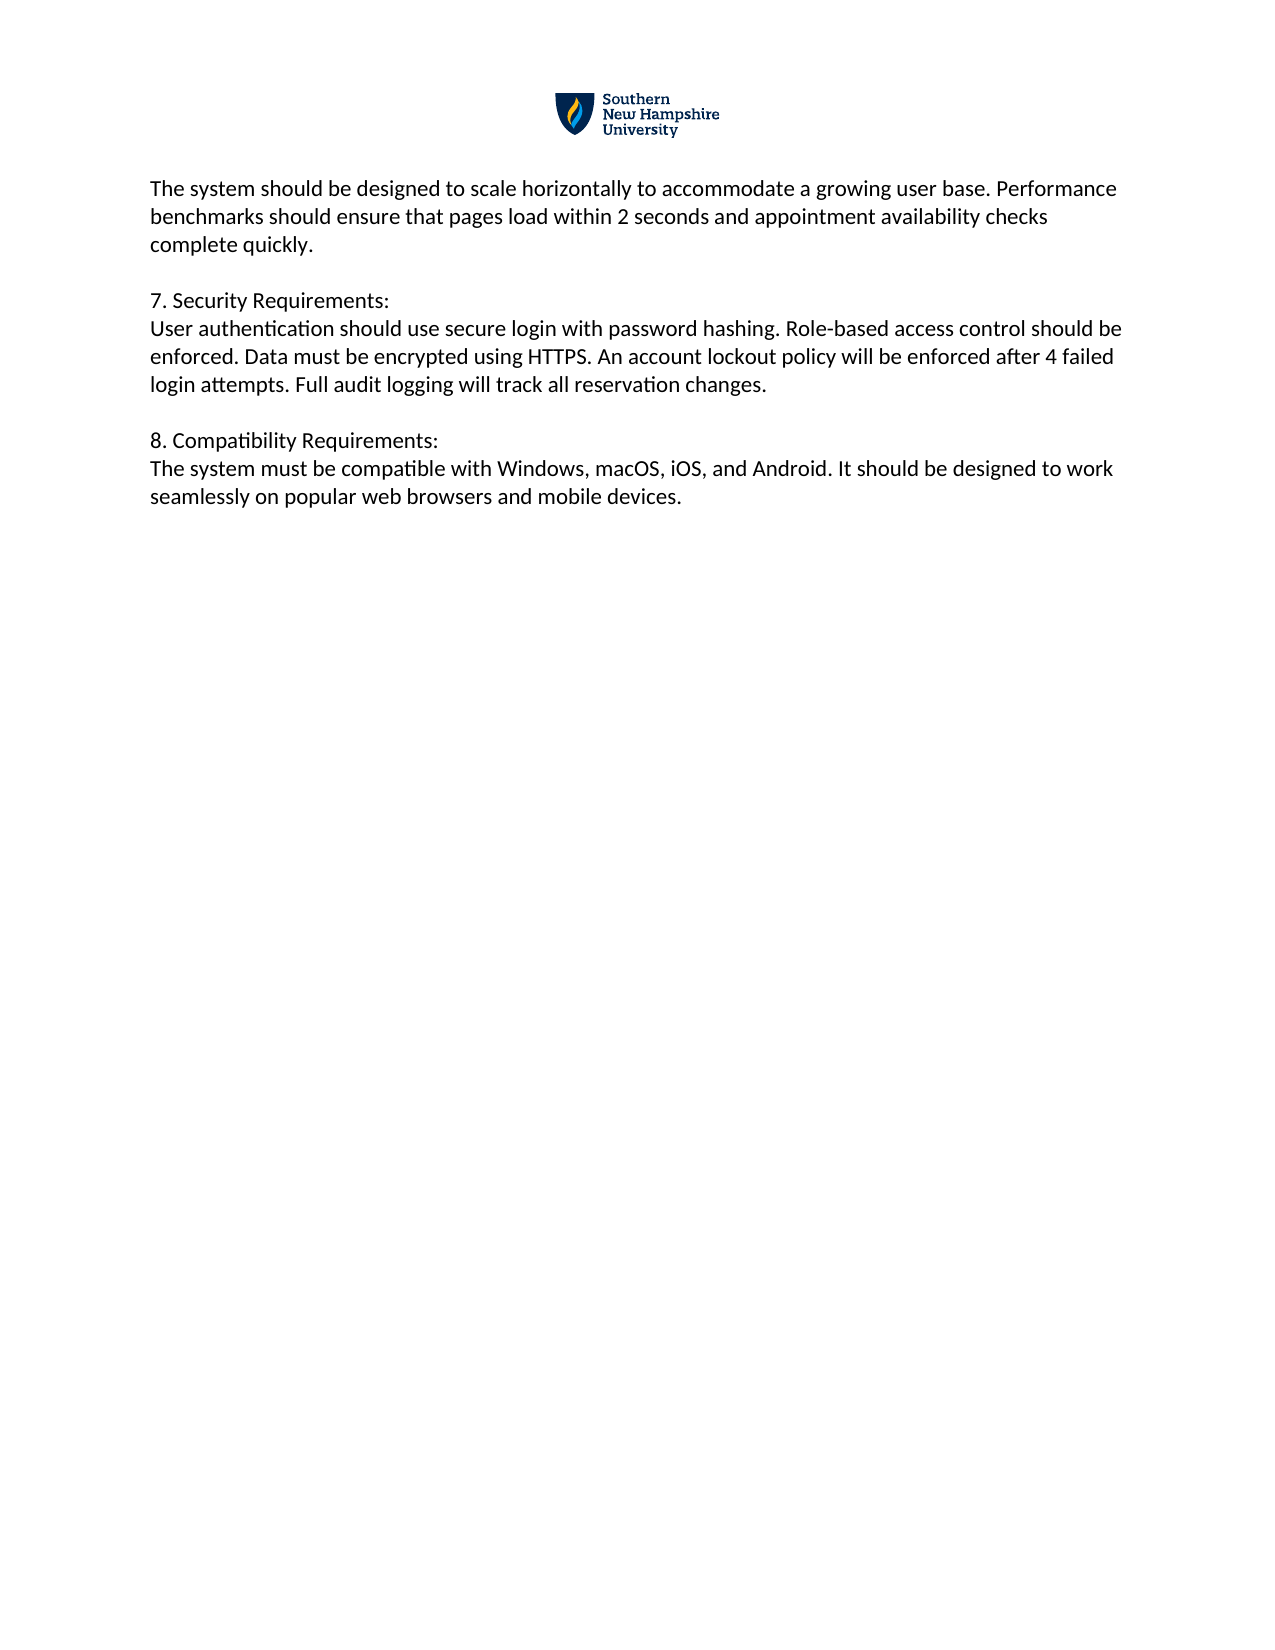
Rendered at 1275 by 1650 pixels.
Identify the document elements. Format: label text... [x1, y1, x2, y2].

text User authentication should use secure login with password hashing. Role-based access control should be enforced. Data must be encrypted using HTTPS. An account lockout policy will be enforced after 4 failed login attempts. Full audit logging will track all reservation changes. [150, 314, 1125, 398]
text The system must be compatible with Windows, macOS, iOS, and Android. It should be designed to work seamlessly on popular web browsers and mobile devices. [150, 454, 1125, 510]
text The system should be designed to scale horizontally to accommodate a growing user base. Performance benchmarks should ensure that pages load within 2 seconds and appointment availability checks complete quickly. [150, 174, 1125, 258]
text 8. Compatibility Requirements: [150, 426, 1125, 454]
text 7. Security Requirements: [150, 286, 1125, 314]
